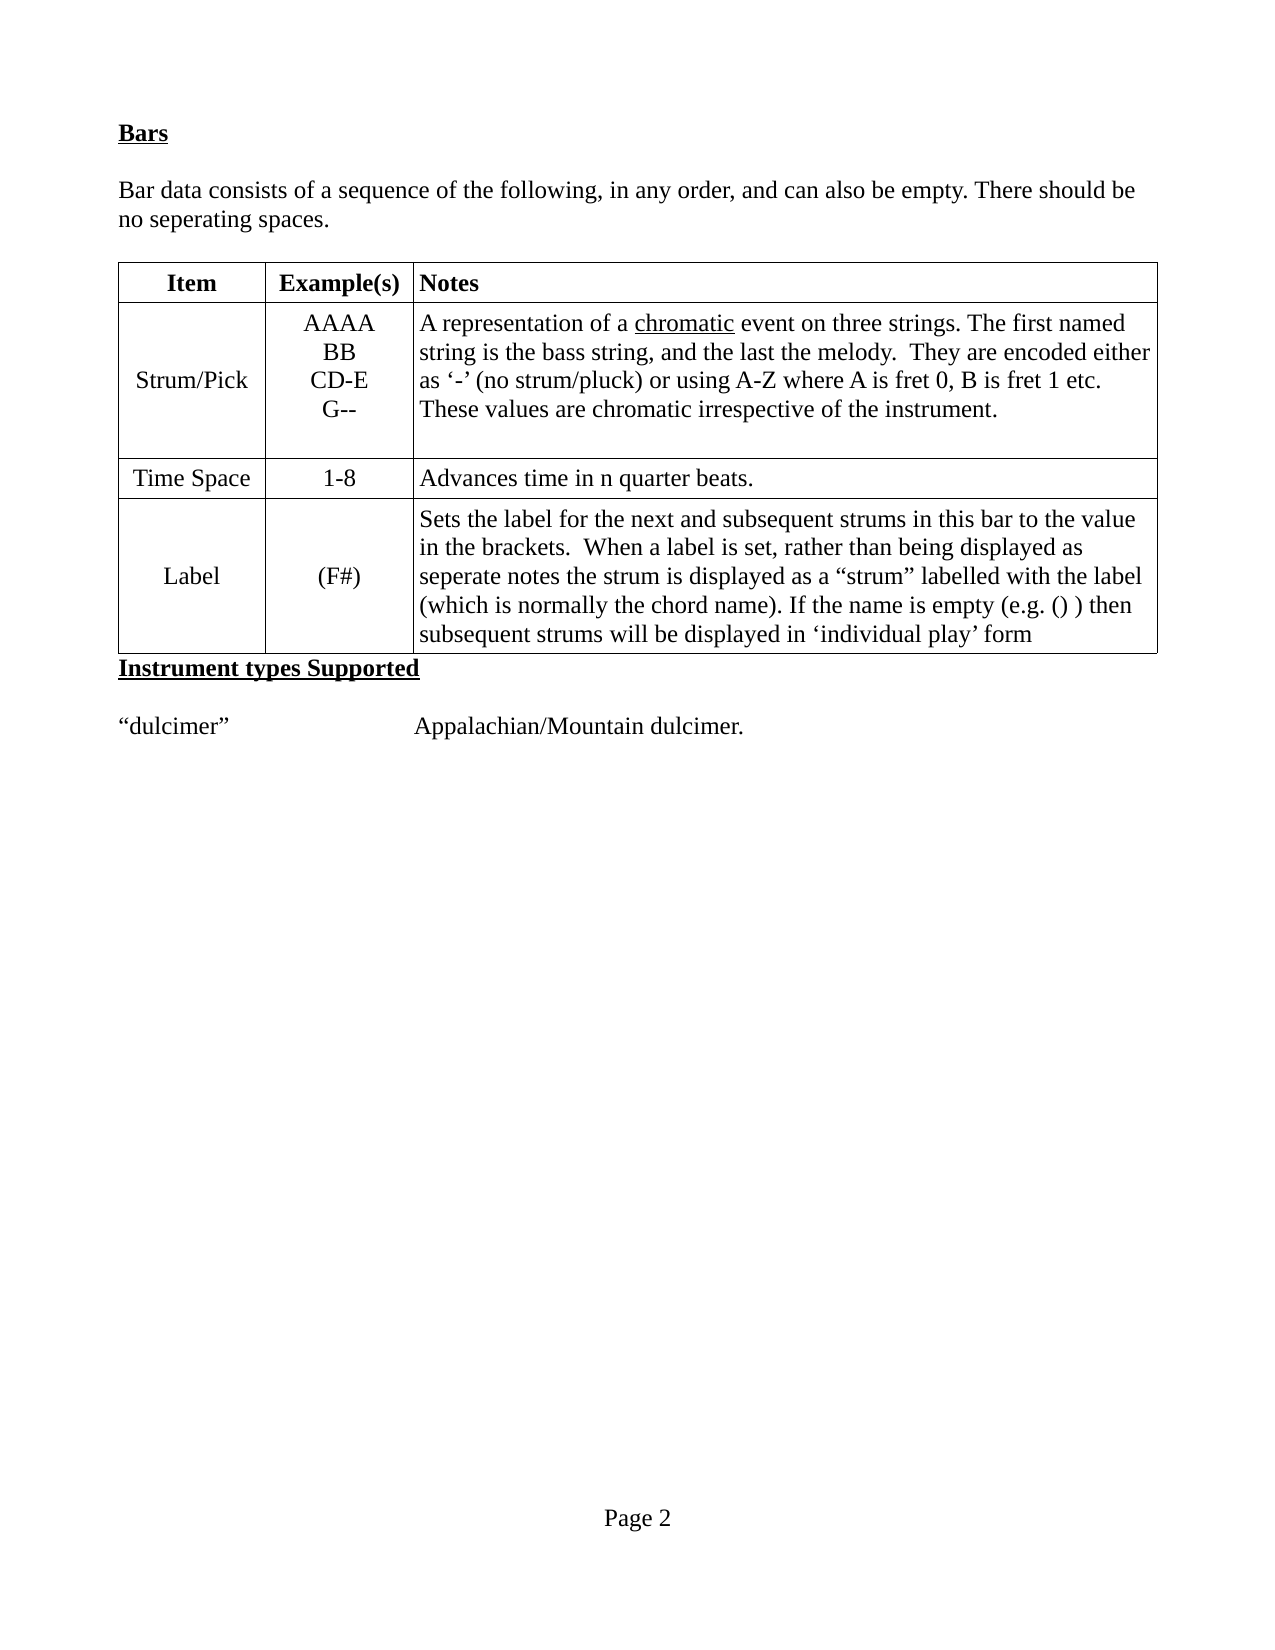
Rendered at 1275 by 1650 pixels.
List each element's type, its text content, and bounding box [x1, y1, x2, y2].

table_cell A representation of a chromatic event on three strings. The first named string is the bass string, and the last the melody. They are encoded either as ‘-’ (no strum/pluck) or using A-Z where A is fret 0, B is fret 1 etc. These values are chromatic irrespective of the instrument. [414, 303, 1157, 457]
table_header Example(s) [266, 263, 413, 302]
text Bars [118, 118, 1157, 147]
text Bar data consists of a sequence of the following, in any order, and can also be empty. There should be no seperating spaces. [118, 176, 1157, 233]
table_cell AAAA BB CD-E G-- [266, 303, 413, 457]
table_cell Sets the label for the next and subsequent strums in this bar to the value in the brackets. When a label is set, rather than being displayed as seperate notes the strum is displayed as a “strum” labelled with the label (which is normally the chord name). If the name is empty (e.g. () ) then subsequent strums will be displayed in ‘individual play’ form [414, 499, 1157, 653]
table_cell 1-8 [266, 459, 413, 498]
text “dulcimer” Appalachian/Mountain dulcimer. [118, 711, 1157, 739]
table_header Notes [414, 263, 1157, 302]
table_cell Advances time in n quarter beats. [414, 459, 1157, 498]
text Instrument types Supported [118, 654, 1157, 682]
table_cell Time Space [119, 459, 265, 498]
table_cell Label [119, 499, 265, 653]
table_cell (F#) [266, 499, 413, 653]
table_header Item [119, 263, 265, 302]
table_cell Strum/Pick [119, 303, 265, 457]
